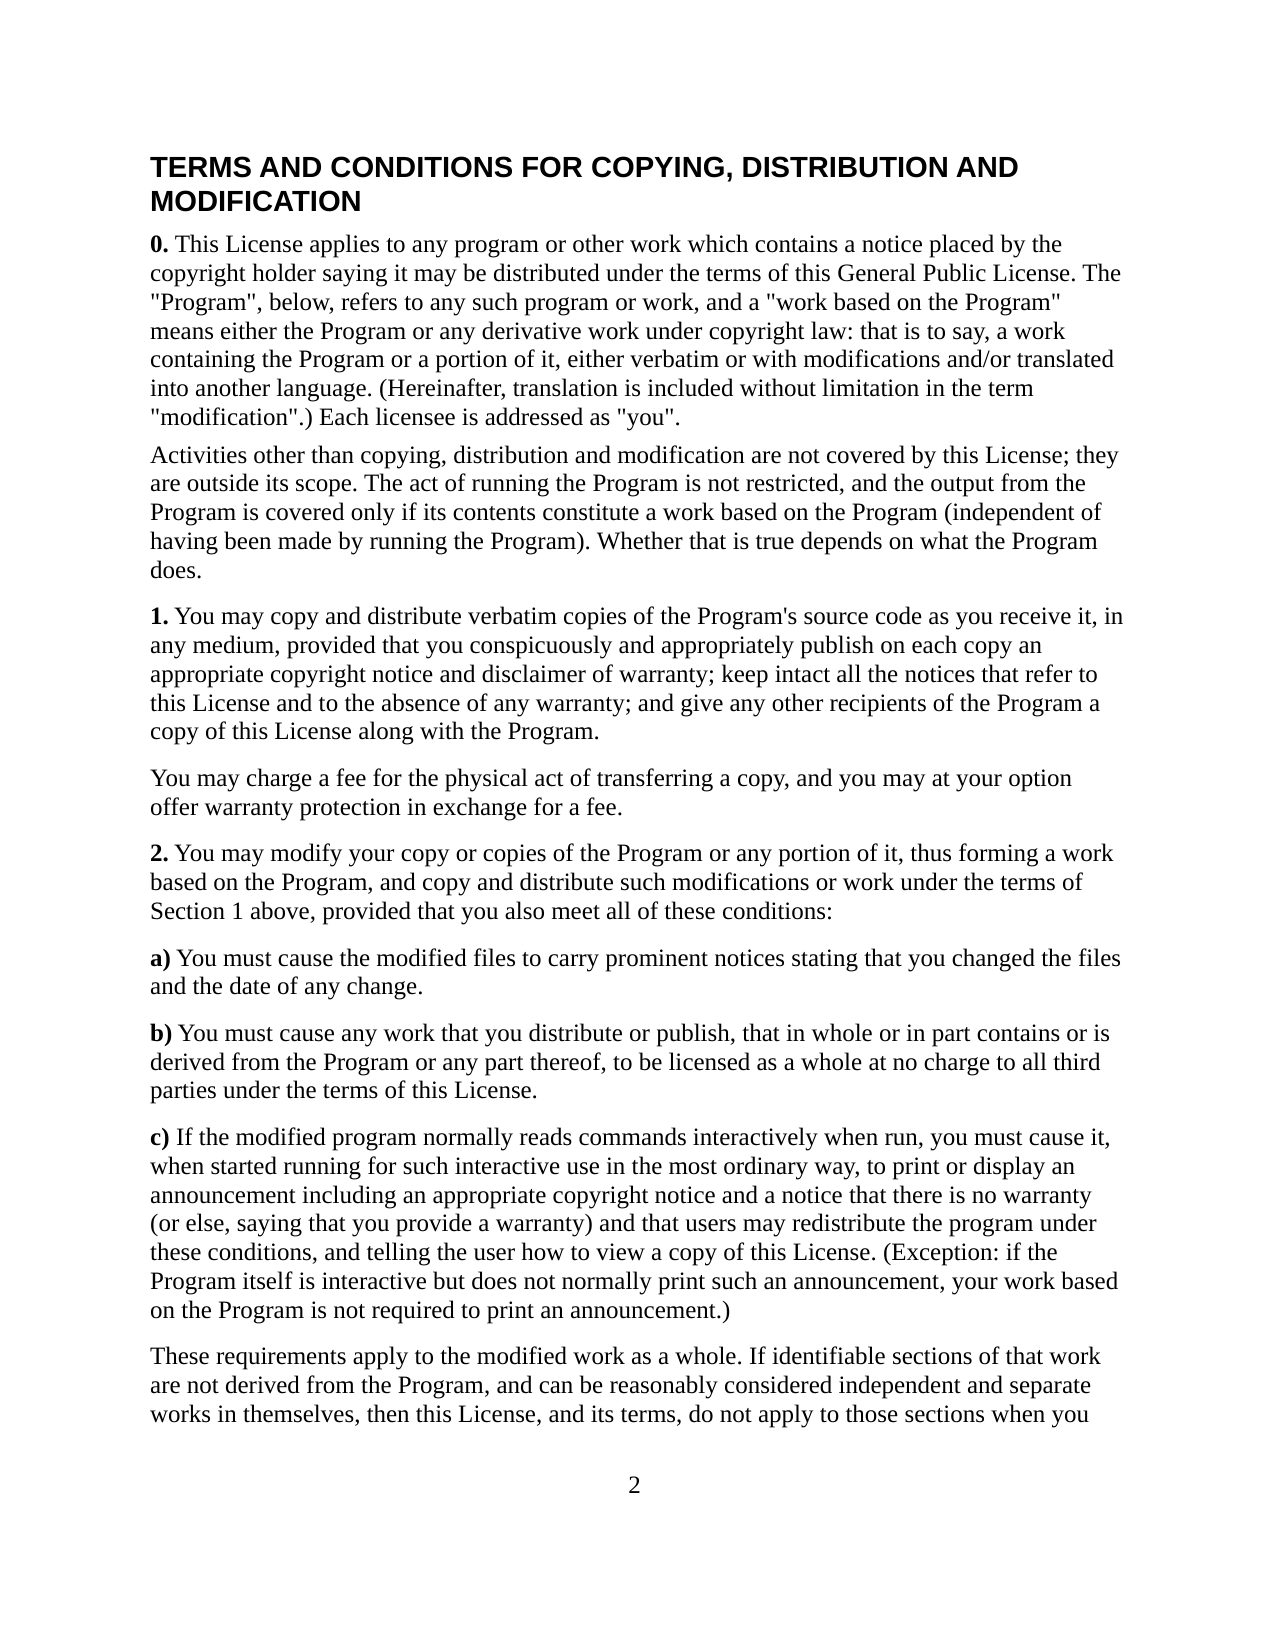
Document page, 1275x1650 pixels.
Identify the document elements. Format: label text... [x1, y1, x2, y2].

text You may charge a fee for the physical act of transferring a copy, and you may at your option offer warranty protection in exchange for a fee. [150, 763, 1125, 821]
text Activities other than copying, distribution and modification are not covered by this License; they are outside its scope. The act of running the Program is not restricted, and the output from the Program is covered only if its contents constitute a work based on the Program (independent of having been made by running the Program). Whether that is true depends on what the Program does. [150, 440, 1125, 583]
text 1. You may copy and distribute verbatim copies of the Program's source code as you receive it, in any medium, provided that you conspicuously and appropriately publish on each copy an appropriate copyright notice and disclaimer of warranty; keep intact all the notices that refer to this License and to the absence of any warranty; and give any other recipients of the Program a copy of this License along with the Program. [150, 601, 1125, 745]
text These requirements apply to the modified work as a whole. If identifiable sections of that work are not derived from the Program, and can be reasonably considered independent and separate works in themselves, then this License, and its terms, do not apply to those sections when you [150, 1341, 1125, 1428]
text 2. You may modify your copy or copies of the Program or any portion of it, thus forming a work based on the Program, and copy and distribute such modifications or work under the terms of Section 1 above, provided that you also meet all of these conditions: [150, 838, 1125, 925]
text c) If the modified program normally reads commands interactively when run, you must cause it, when started running for such interactive use in the most ordinary way, to print or display an announcement including an appropriate copyright notice and a notice that there is no warranty (or else, saying that you provide a warranty) and that users may redistribute the program under these conditions, and telling the user how to view a copy of this License. (Exception: if the Program itself is interactive but does not normally print such an announcement, your work based on the Program is not required to print an announcement.) [150, 1122, 1125, 1323]
text 0. This License applies to any program or other work which contains a notice placed by the copyright holder saying it may be distributed under the terms of this General Public License. The "Program", below, refers to any such program or work, and a "work based on the Program" means either the Program or any derivative work under copyright law: that is to say, a work containing the Program or a portion of it, either verbatim or with modifications and/or translated into another language. (Hereinafter, translation is included without limitation in the term "modification".) Each licensee is addressed as "you". [150, 229, 1125, 431]
subtitle TERMS AND CONDITIONS FOR COPYING, DISTRIBUTION AND MODIFICATION [150, 150, 1125, 217]
text a) You must cause the modified files to carry prominent notices stating that you changed the files and the date of any change. [150, 943, 1125, 1000]
text b) You must cause any work that you distribute or publish, that in whole or in part contains or is derived from the Program or any part thereof, to be licensed as a whole at no charge to all third parties under the terms of this License. [150, 1018, 1125, 1104]
